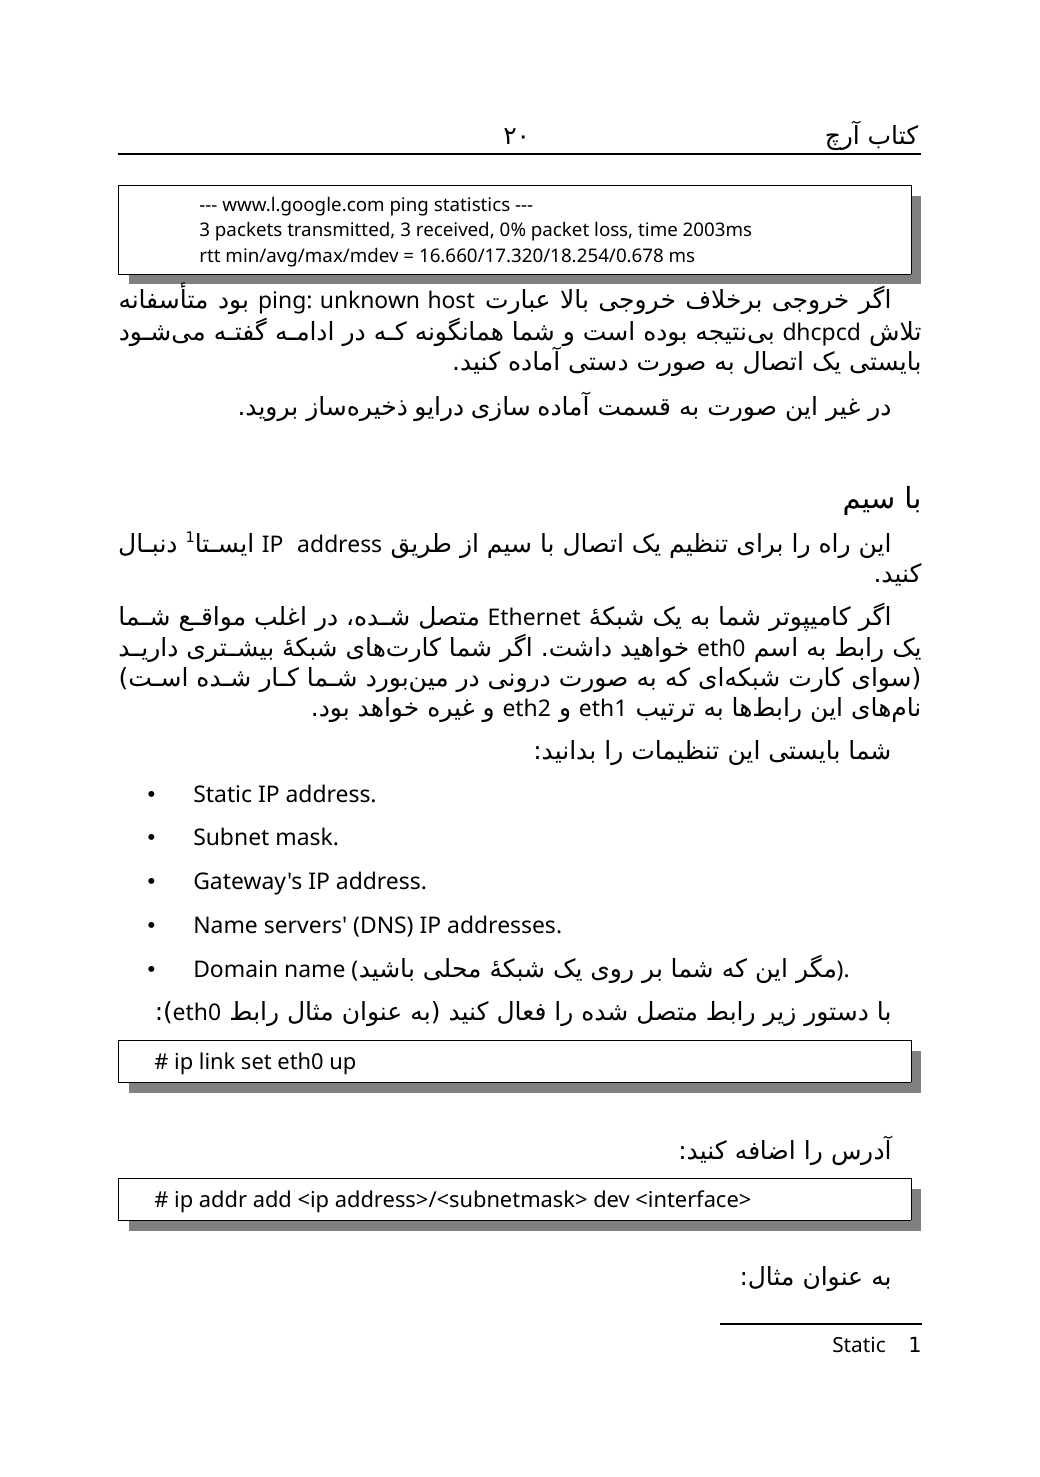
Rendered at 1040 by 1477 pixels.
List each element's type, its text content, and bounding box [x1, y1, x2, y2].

table_header # ip addr add <ip address>/<subnetmask> dev <interface> [119, 1179, 911, 1220]
text این راه را برای تنظیم یک اتصال با سیم از طریق IP address ایستا دنبال کنید. [118, 527, 921, 588]
table_header --- www.l.google.com ping statistics --- 3 packets transmitted, 3 received, 0% packet loss, time 2003ms rtt min/avg/max/mdev = 16.660/17.320/18.254/0.678 ms [119, 186, 911, 274]
table_header # ip link set eth0 up [119, 1041, 911, 1082]
text اگر کامیپوتر شما به یک شبکهٔ Ethernet متصل شده، در اغلب مواقع شما یک رابط به اسم eth0 خواهید داشت. اگر شما کارت‌های شبکهٔ بیشتری دارید (سوای کارت شبکه‌ای که به صورت درونی در مین‌بورد شما کار شده است) نام‌های این رابط‌ها به ترتیب eth1 و eth2 و غیره خواهد بود. [118, 600, 921, 723]
list Static IP address. [156, 777, 921, 809]
text آدرس را اضافه کنید: [118, 1136, 921, 1166]
text شما بایستی این تنظیمات را بدانید: [118, 736, 921, 765]
text در غیر این صورت به قسمت آماده سازی درایو ذخیره‌ساز بروید. [118, 388, 921, 423]
text با دستور زیر رابط متصل شده را فعال کنید (به عنوان مثال رابط eth0): [118, 996, 921, 1027]
list Subnet mask. [156, 821, 921, 852]
text به عنوان مثال: [118, 1262, 921, 1291]
text اگر خروجی برخلاف خروجی بالا عبارت ping: unknown host بود متأسفانه تلاش dhcpcd بی‌نتیجه بوده است و شما همانگونه که در ادامه گفته می‌شود بایستی یک اتصال به صورت دستی آماده کنید. [118, 284, 921, 376]
text Static [118, 1330, 921, 1358]
list Domain name (مگر این که شما بر روی یک شبکهٔ محلی باشید). [156, 952, 921, 984]
list Gateway's IP address. [156, 865, 921, 896]
subtitle با سیم [118, 482, 921, 516]
list Name servers' (DNS) IP addresses. [156, 909, 921, 940]
